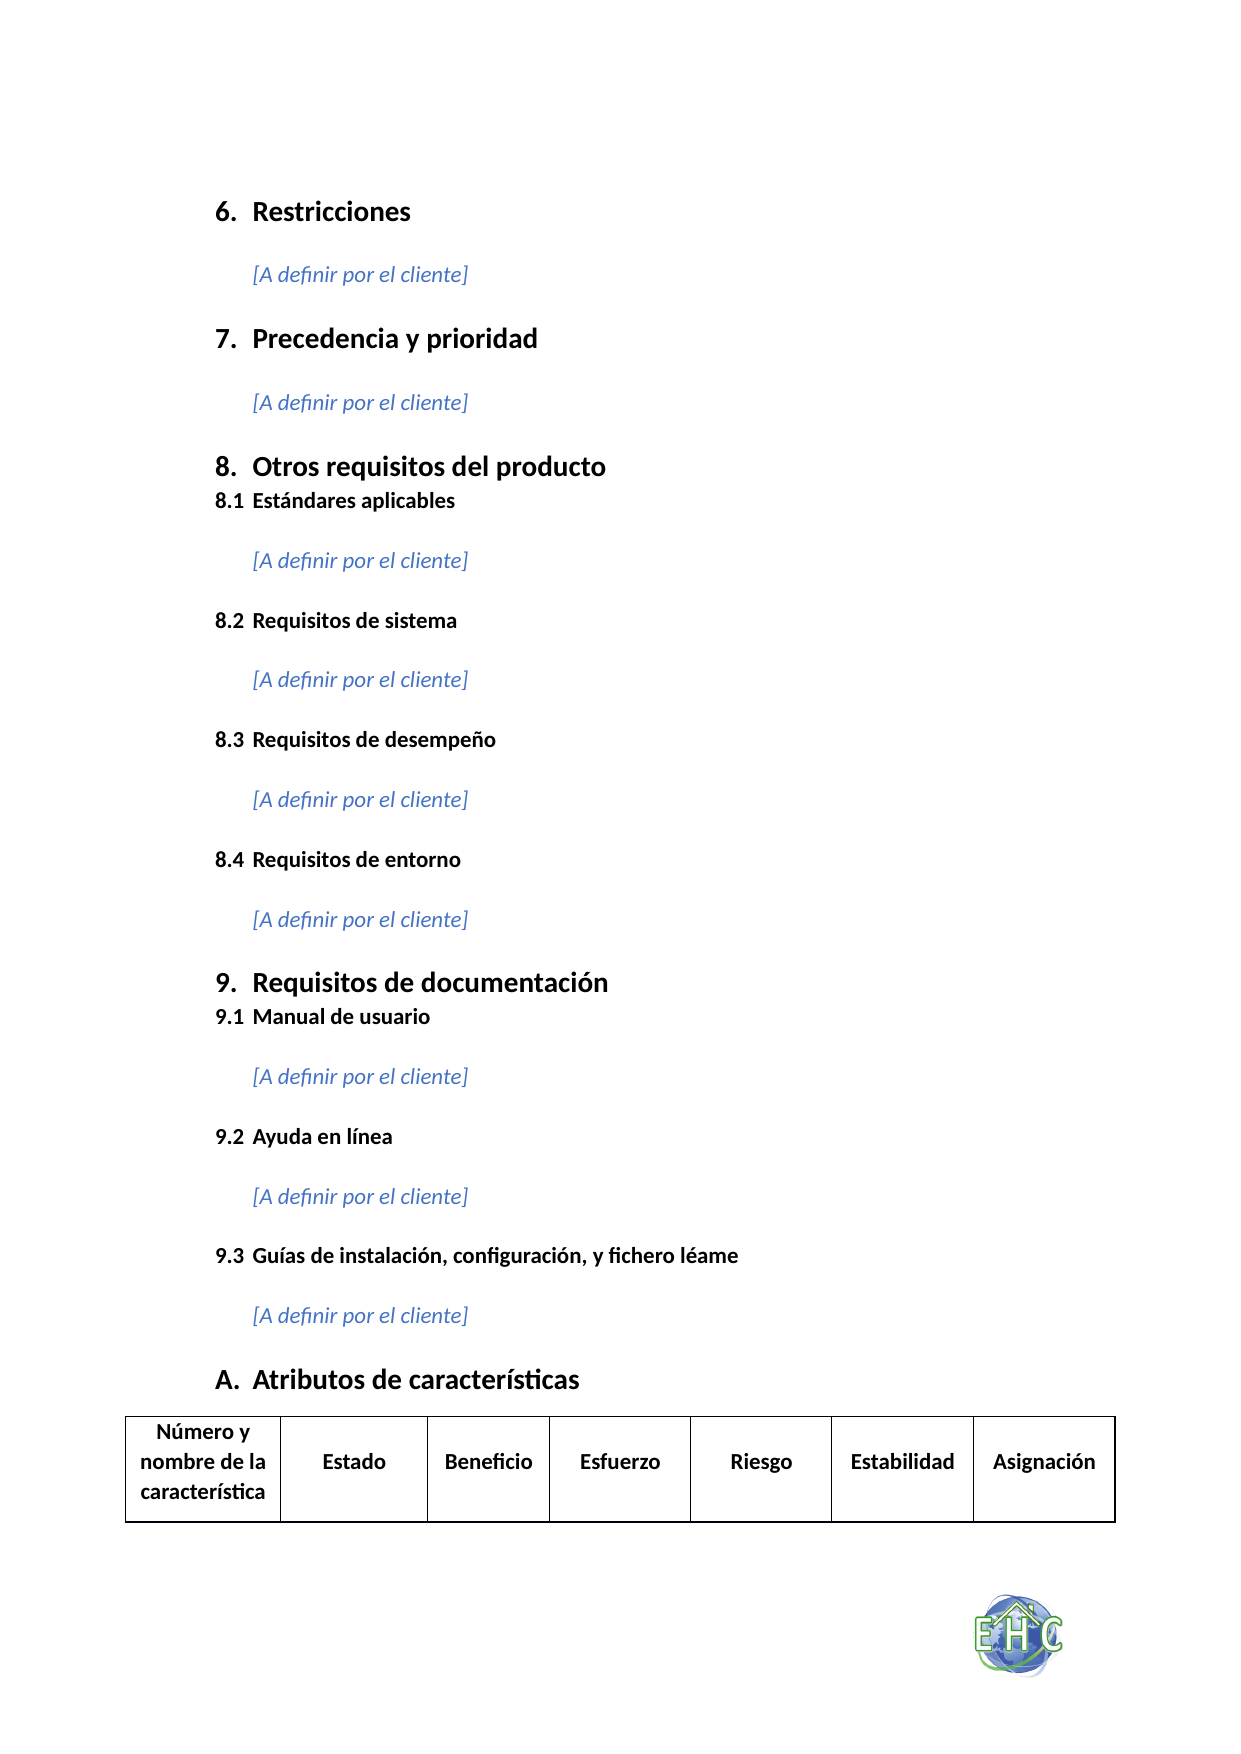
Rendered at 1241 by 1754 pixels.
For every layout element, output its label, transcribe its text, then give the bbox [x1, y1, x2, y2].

list Atributos de características [215, 1361, 1063, 1397]
table_header Estado [281, 1417, 427, 1521]
table_header Esfuerzo [550, 1417, 690, 1521]
table_header Asignación [974, 1417, 1114, 1521]
list [A definir por el cliente] [252, 1062, 1063, 1090]
list [A definir por el cliente] [252, 785, 1063, 813]
list Guías de instalación, configuración, y fichero léame [215, 1242, 1063, 1270]
list Estándares aplicables [215, 486, 1063, 514]
list [A definir por el cliente] [252, 546, 1063, 574]
list [A definir por el cliente] [252, 1182, 1063, 1210]
table_header Riesgo [691, 1417, 831, 1521]
list Requisitos de desempeño [215, 725, 1063, 753]
list Requisitos de entorno [215, 845, 1063, 873]
list [A definir por el cliente] [252, 261, 1063, 289]
list Requisitos de documentación [215, 964, 1063, 1000]
list Restricciones [215, 193, 1063, 228]
list [A definir por el cliente] [252, 666, 1063, 693]
list Requisitos de sistema [215, 606, 1063, 634]
list Precedencia y prioridad [215, 320, 1063, 356]
table_header Número y nombre de la característica [126, 1417, 280, 1521]
table_header Estabilidad [832, 1417, 973, 1521]
list [A definir por el cliente] [252, 388, 1063, 416]
table_header Beneficio [428, 1417, 549, 1521]
list Manual de usuario [215, 1002, 1063, 1031]
list Otros requisitos del producto [215, 448, 1063, 484]
picture [972, 1590, 1063, 1681]
list [A definir por el cliente] [252, 905, 1063, 933]
list [A definir por el cliente] [252, 1301, 1063, 1329]
list Ayuda en línea [215, 1122, 1063, 1150]
